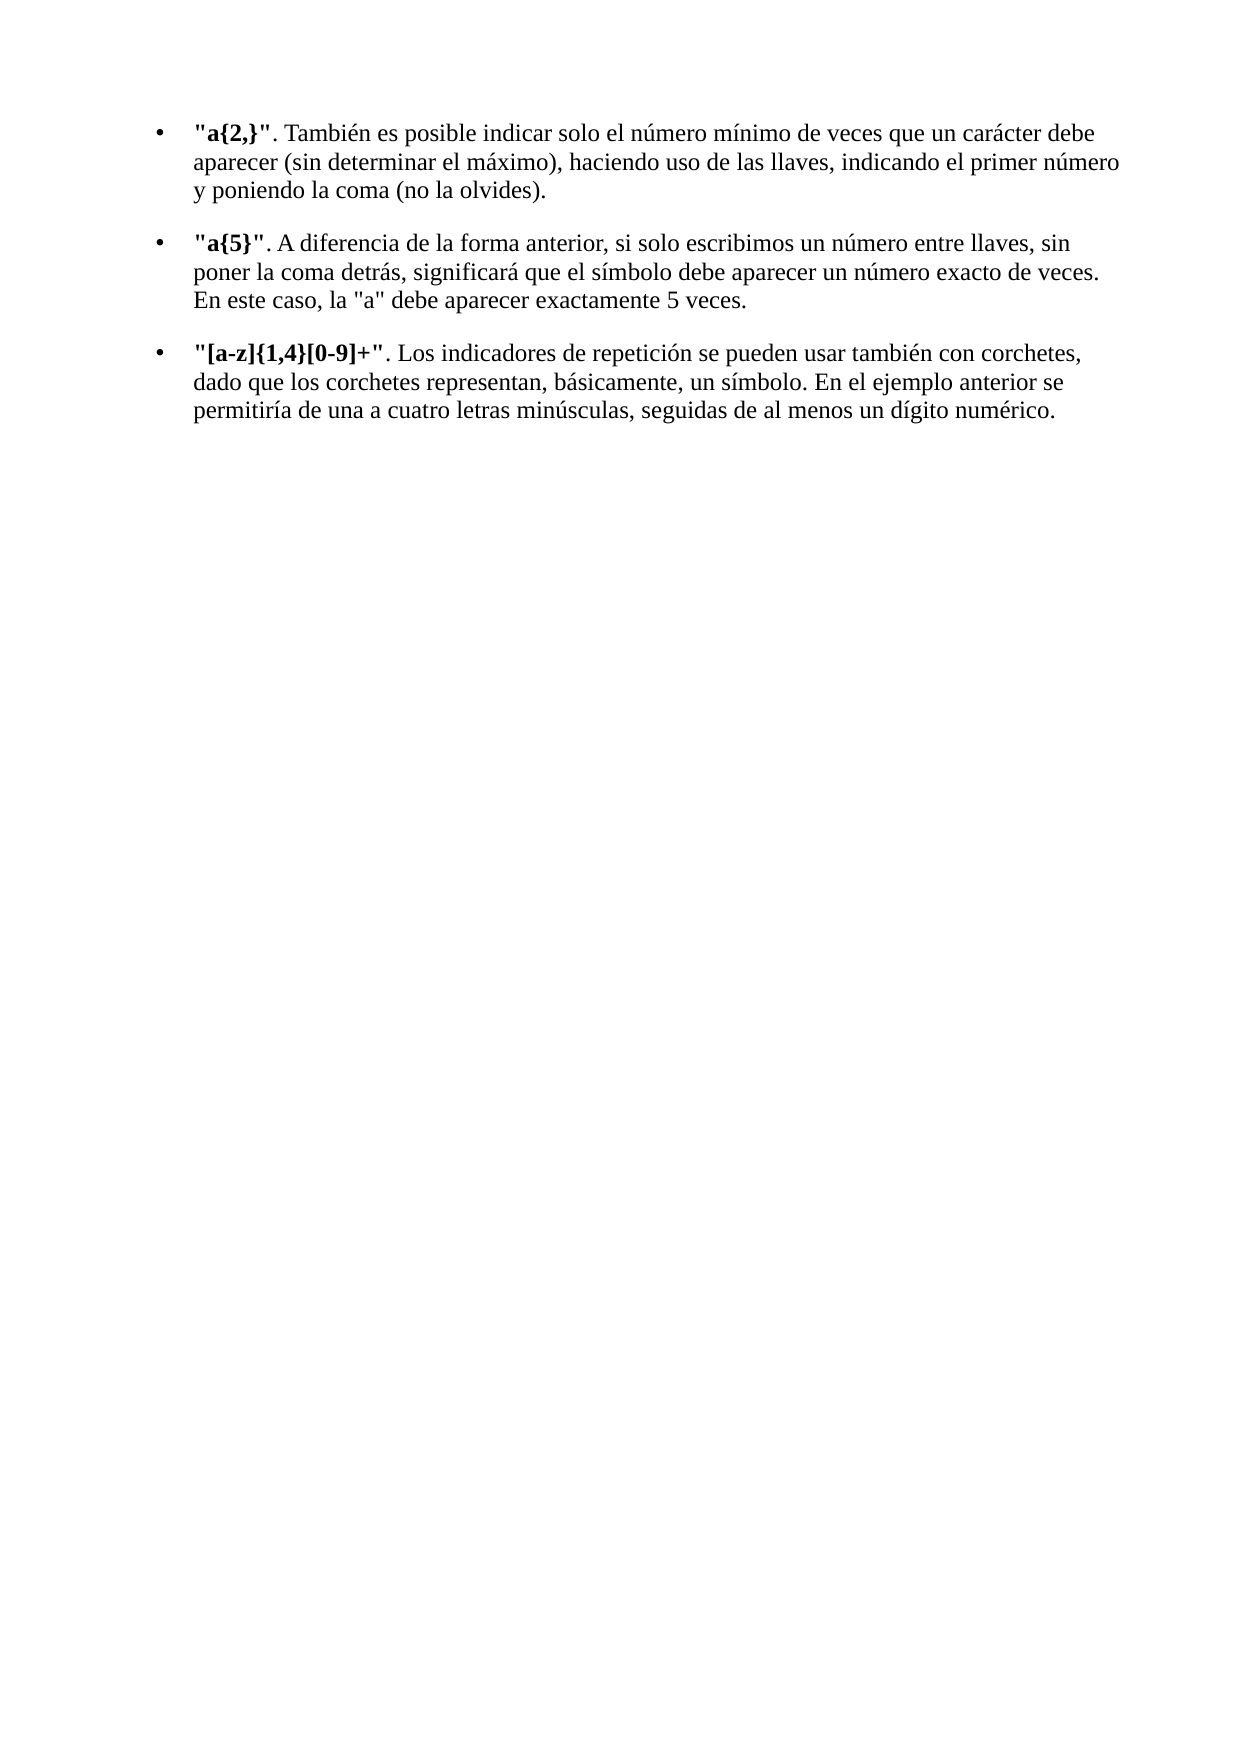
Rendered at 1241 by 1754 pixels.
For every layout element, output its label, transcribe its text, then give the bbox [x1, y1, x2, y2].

list "[a-z]{1,4}[0-9]+". Los indicadores de repetición se pueden usar también con corchetes, dado que los corchetes representan, básicamente, un símbolo. En el ejemplo anterior se permitiría de una a cuatro letras minúsculas, seguidas de al menos un dígito numérico. [156, 338, 1122, 424]
list "a{2,}". También es posible indicar solo el número mínimo de veces que un carácter debe aparecer (sin determinar el máximo), haciendo uso de las llaves, indicando el primer número y poniendo la coma (no la olvides). [156, 118, 1122, 204]
list "a{5}". A diferencia de la forma anterior, si solo escribimos un número entre llaves, sin poner la coma detrás, significará que el símbolo debe aparecer un número exacto de veces. En este caso, la "a" debe aparecer exactamente 5 veces. [156, 228, 1122, 314]
